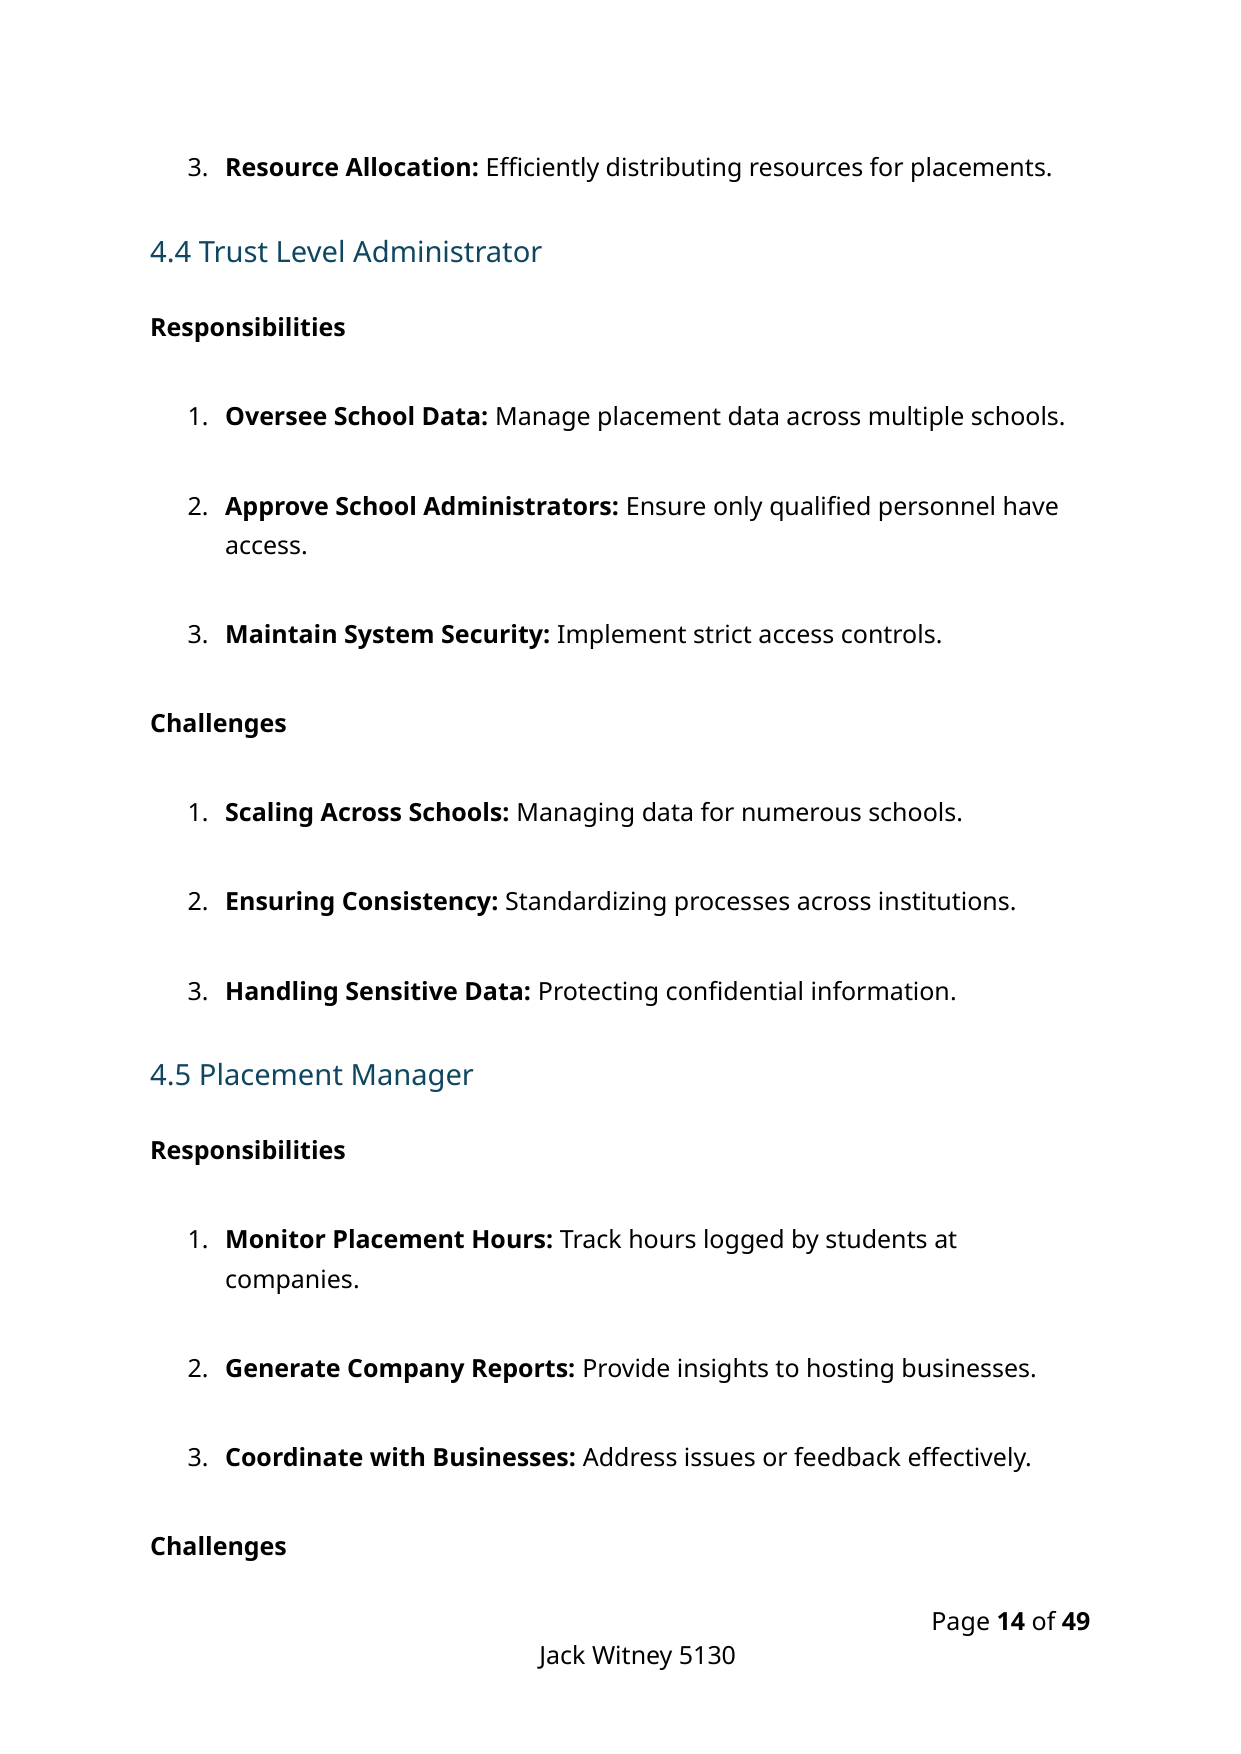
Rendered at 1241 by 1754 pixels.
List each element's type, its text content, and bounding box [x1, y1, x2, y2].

text Responsibilities [150, 310, 1090, 344]
text Challenges [150, 1529, 1090, 1563]
text Challenges [150, 706, 1090, 740]
subtitle 4.4 Trust Level Administrator [150, 231, 1090, 271]
list Resource Allocation: Efficiently distributing resources for placements. [187, 150, 1090, 184]
list Scaling Across Schools: Managing data for numerous schools. [187, 795, 1090, 829]
list Maintain System Security: Implement strict access controls. [187, 616, 1090, 651]
subtitle 4.5 Placement Manager [150, 1054, 1090, 1094]
list Oversee School Data: Manage placement data across multiple schools. [187, 399, 1090, 433]
list Approve School Administrators: Ensure only qualified personnel have access. [187, 488, 1090, 561]
list Monitor Placement Hours: Track hours logged by students at companies. [187, 1222, 1090, 1295]
list Handling Sensitive Data: Protecting confidential information. [187, 973, 1090, 1007]
list Ensuring Consistency: Standardizing processes across institutions. [187, 884, 1090, 918]
list Generate Company Reports: Provide insights to hosting businesses. [187, 1350, 1090, 1384]
text Responsibilities [150, 1133, 1090, 1167]
list Coordinate with Businesses: Address issues or feedback effectively. [187, 1439, 1090, 1474]
